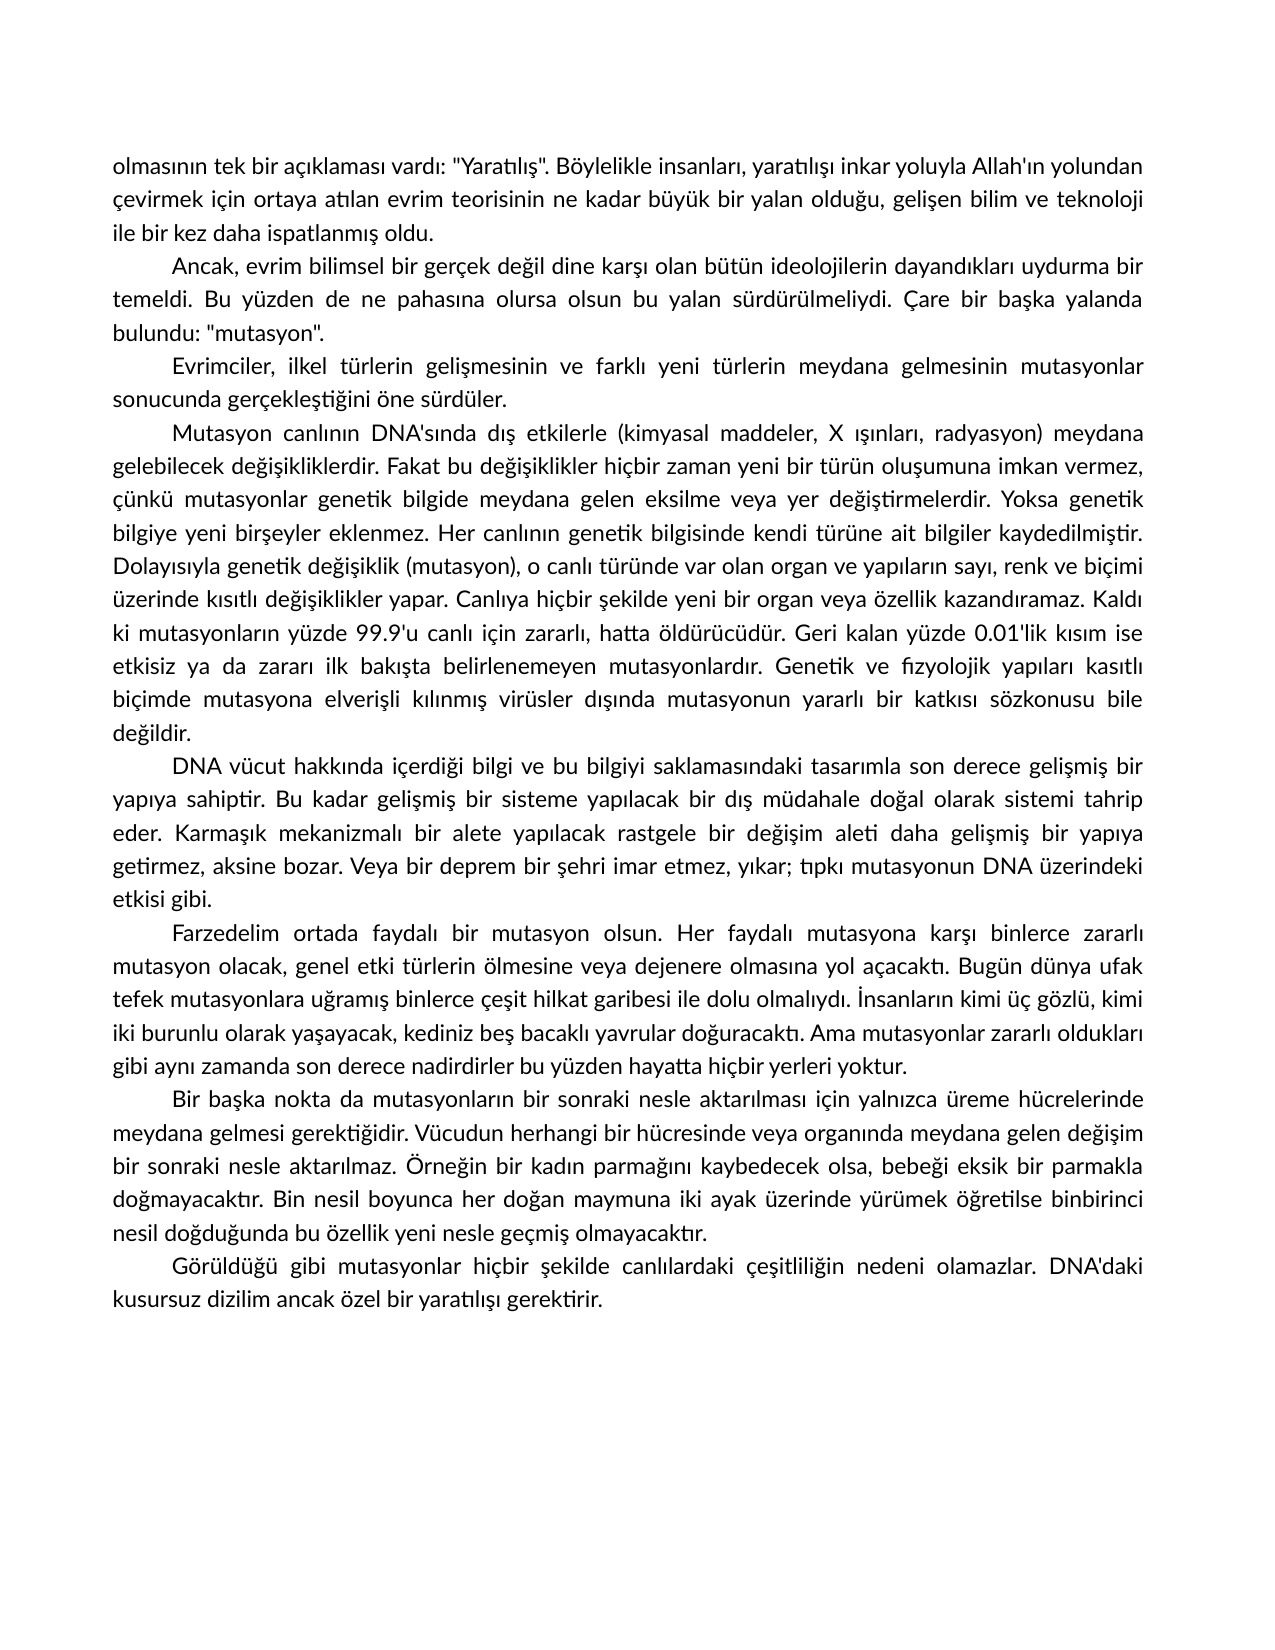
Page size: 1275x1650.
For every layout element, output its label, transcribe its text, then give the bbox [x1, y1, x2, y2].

text Evrimciler, ilkel türlerin gelişmesinin ve farklı yeni türlerin meydana gelmesinin mutasyonlar sonucunda gerçekleştiğini öne sürdüler. [112, 348, 1145, 414]
text Görüldüğü gibi mutasyonlar hiçbir şekilde canlılardaki çeşitliliğin nedeni olamazlar. DNA'daki kusursuz dizilim ancak özel bir yaratılışı gerektirir. [112, 1248, 1145, 1314]
text Ancak, evrim bilimsel bir gerçek değil dine karşı olan bütün ideolojilerin dayandıkları uydurma bir temeldi. Bu yüzden de ne pahasına olursa olsun bu yalan sürdürülmeliydi. Çare bir başka yalanda bulundu: "mutasyon". [112, 248, 1145, 348]
text Mutasyon canlının DNA'sında dış etkilerle (kimyasal maddeler, X ışınları, radyasyon) meydana gelebilecek değişikliklerdir. Fakat bu değişiklikler hiçbir zaman yeni bir türün oluşumuna imkan vermez, çünkü mutasyonlar genetik bilgide meydana gelen eksilme veya yer değiştirmelerdir. Yoksa genetik bilgiye yeni birşeyler eklenmez. Her canlının genetik bilgisinde kendi türüne ait bilgiler kaydedilmiştir. Dolayısıyla genetik değişiklik (mutasyon), o canlı türünde var olan organ ve yapıların sayı, renk ve biçimi üzerinde kısıtlı değişiklikler yapar. Canlıya hiçbir şekilde yeni bir organ veya özellik kazandıramaz. Kaldı ki mutasyonların yüzde 99.9'u canlı için zararlı, hatta öldürücüdür. Geri kalan yüzde 0.01'lik kısım ise etkisiz ya da zararı ilk bakışta belirlenemeyen mutasyonlardır. Genetik ve fizyolojik yapıları kasıtlı biçimde mutasyona elverişli kılınmış virüsler dışında mutasyonun yararlı bir katkısı sözkonusu bile değildir. [112, 414, 1145, 748]
text olmasının tek bir açıklaması vardı: "Yaratılış". Böylelikle insanları, yaratılışı inkar yoluyla Allah'ın yolundan çevirmek için ortaya atılan evrim teorisinin ne kadar büyük bir yalan olduğu, gelişen bilim ve teknoloji ile bir kez daha ispatlanmış oldu. [112, 148, 1145, 248]
text Farzedelim ortada faydalı bir mutasyon olsun. Her faydalı mutasyona karşı binlerce zararlı mutasyon olacak, genel etki türlerin ölmesine veya dejenere olmasına yol açacaktı. Bugün dünya ufak tefek mutasyonlara uğramış binlerce çeşit hilkat garibesi ile dolu olmalıydı. İnsanların kimi üç gözlü, kimi iki burunlu olarak yaşayacak, kediniz beş bacaklı yavrular doğuracaktı. Ama mutasyonlar zararlı oldukları gibi aynı zamanda son derece nadirdirler bu yüzden hayatta hiçbir yerleri yoktur. [112, 914, 1145, 1081]
text DNA vücut hakkında içerdiği bilgi ve bu bilgiyi saklamasındaki tasarımla son derece gelişmiş bir yapıya sahiptir. Bu kadar gelişmiş bir sisteme yapılacak bir dış müdahale doğal olarak sistemi tahrip eder. Karmaşık mekanizmalı bir alete yapılacak rastgele bir değişim aleti daha gelişmiş bir yapıya getirmez, aksine bozar. Veya bir deprem bir şehri imar etmez, yıkar; tıpkı mutasyonun DNA üzerindeki etkisi gibi. [112, 748, 1145, 914]
text Bir başka nokta da mutasyonların bir sonraki nesle aktarılması için yalnızca üreme hücrelerinde meydana gelmesi gerektiğidir. Vücudun herhangi bir hücresinde veya organında meydana gelen değişim bir sonraki nesle aktarılmaz. Örneğin bir kadın parmağını kaybedecek olsa, bebeği eksik bir parmakla doğmayacaktır. Bin nesil boyunca her doğan maymuna iki ayak üzerinde yürümek öğretilse binbirinci nesil doğduğunda bu özellik yeni nesle geçmiş olmayacaktır. [112, 1081, 1145, 1248]
